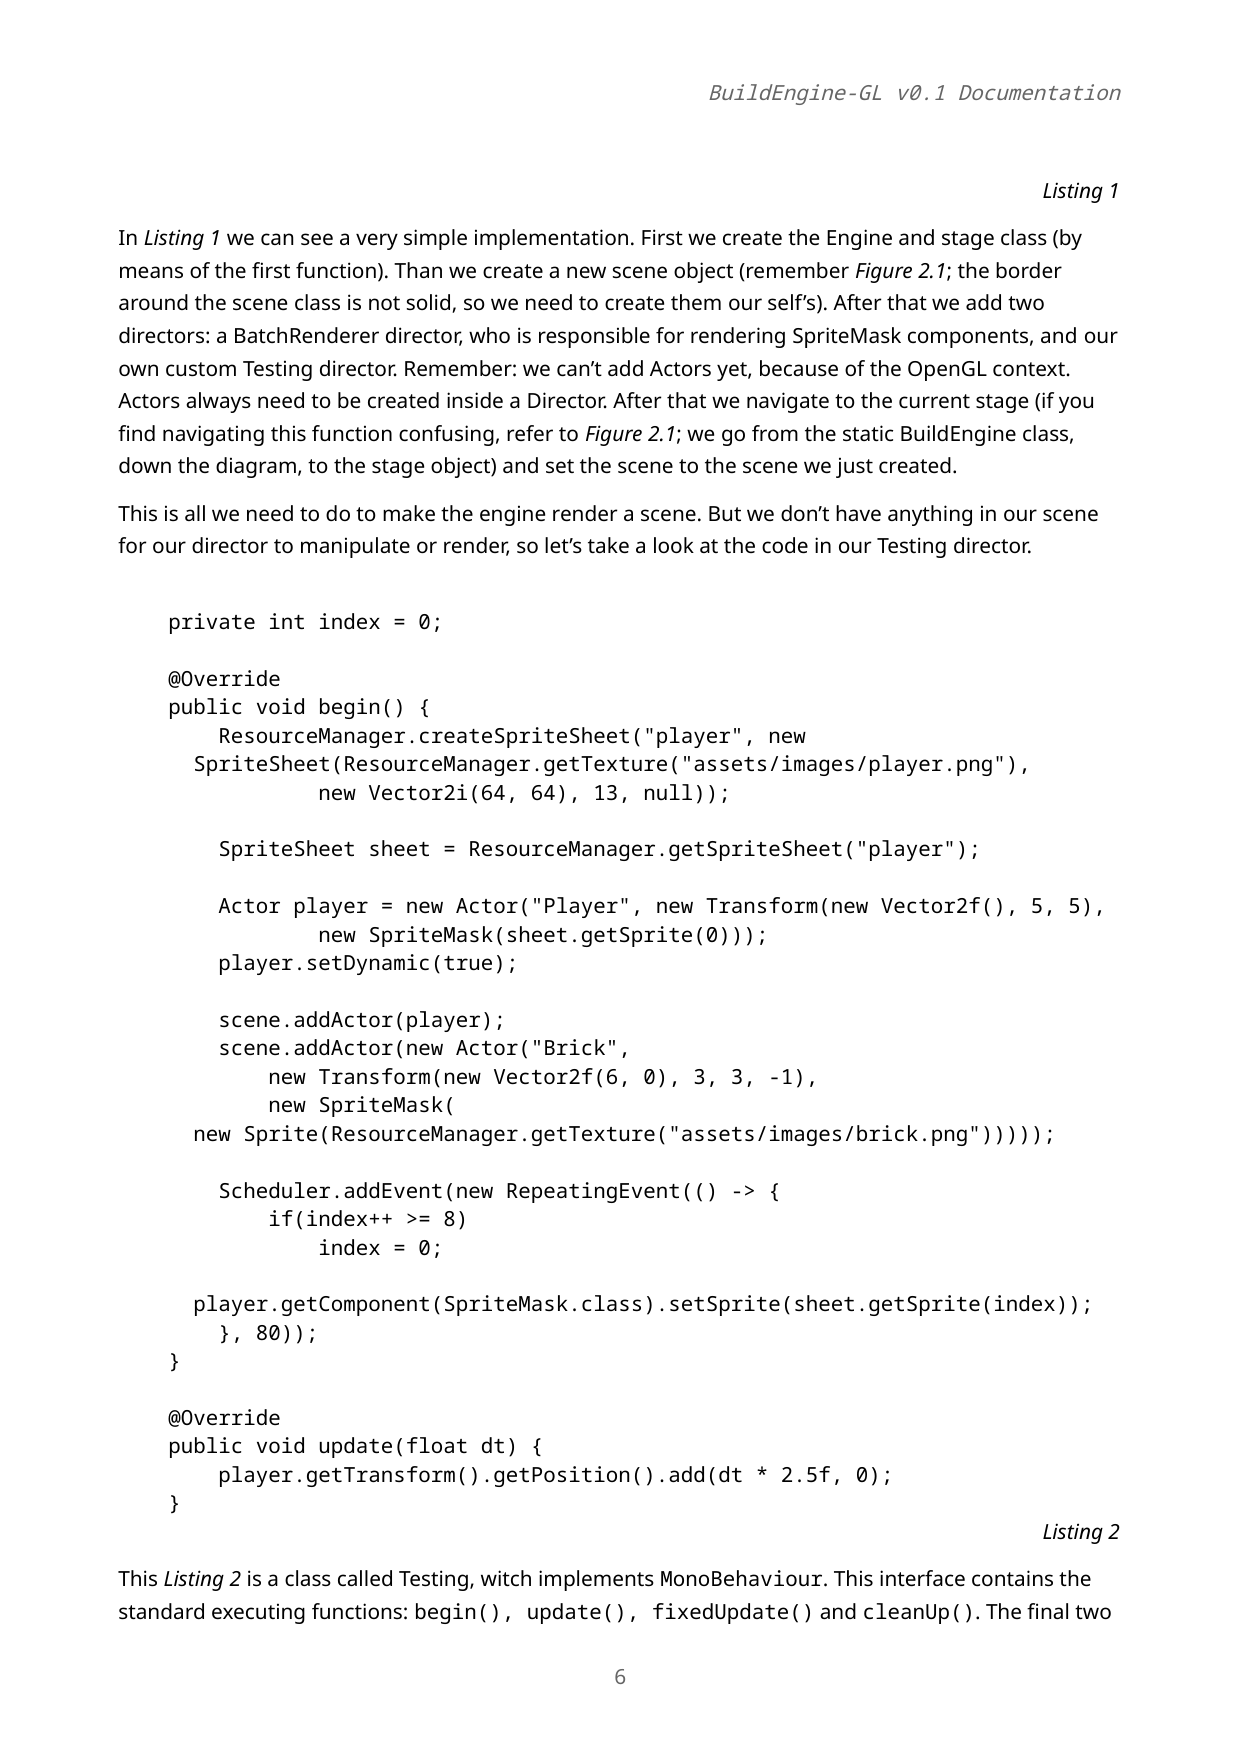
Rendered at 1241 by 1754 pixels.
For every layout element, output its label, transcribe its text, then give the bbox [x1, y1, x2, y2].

text public void update(float dt) { [118, 1432, 1122, 1460]
text if(index++ >= 8) [118, 1204, 1122, 1233]
text SpriteSheet sheet = ResourceManager.getSpriteSheet("player"); [118, 834, 1122, 863]
text Actor player = new Actor("Player", new Transform(new Vector2f(), 5, 5), [118, 891, 1122, 920]
text scene.addActor(new Actor("Brick", [118, 1033, 1122, 1062]
text @Override [118, 664, 1122, 692]
text Scheduler.addEvent(new RepeatingEvent(() -> { [118, 1176, 1122, 1204]
text scene.addActor(player); [118, 1005, 1122, 1033]
text private int index = 0; [118, 607, 1122, 635]
text Listing 2 [118, 1517, 1122, 1545]
text new SpriteMask(sheet.getSprite(0))); [118, 920, 1122, 948]
text new Vector2i(64, 64), 13, null)); [118, 778, 1122, 806]
text player.setDynamic(true); [118, 948, 1122, 977]
text }, 80)); [118, 1318, 1122, 1346]
text @Override [118, 1403, 1122, 1432]
text Listing 1 [118, 176, 1122, 204]
text player.getComponent(SpriteMask.class).setSprite(sheet.getSprite(index)); [118, 1261, 1122, 1318]
text This is all we need to do to make the engine render a scene. But we don’t have anything in our scene for our director to manipulate or render, so let’s take a look at the code in our Testing director. [118, 499, 1122, 560]
text new Sprite(ResourceManager.getTexture("assets/images/brick.png"))))); [118, 1119, 1122, 1147]
text In Listing 1 we can see a very simple implementation. First we create the Engine and stage class (by means of the first function). Than we create a new scene object (remember Figure 2.1; the border around the scene class is not solid, so we need to create them our self’s). After that we add two directors: a BatchRenderer director, who is responsible for rendering SpriteMask components, and our own custom Testing director. Remember: we can’t add Actors yet, because of the OpenGL context. Actors always need to be created inside a Director. After that we navigate to the current stage (if you find navigating this function confusing, refer to Figure 2.1; we go from the static BuildEngine class, down the diagram, to the stage object) and set the scene to the scene we just created. [118, 223, 1122, 480]
text } [118, 1346, 1122, 1375]
text public void begin() { [118, 692, 1122, 721]
text ResourceManager.createSpriteSheet("player", new SpriteSheet(ResourceManager.getTexture("assets/images/player.png"), [118, 721, 1122, 778]
text This Listing 2 is a class called Testing, witch implements MonoBehaviour. This interface contains the standard executing functions: begin(), update(), fixedUpdate() and cleanUp(). The final two [118, 1564, 1122, 1625]
text } [118, 1488, 1122, 1517]
text player.getTransform().getPosition().add(dt * 2.5f, 0); [118, 1460, 1122, 1488]
text index = 0; [118, 1233, 1122, 1261]
text new SpriteMask( [118, 1090, 1122, 1119]
text new Transform(new Vector2f(6, 0), 3, 3, -1), [118, 1062, 1122, 1090]
